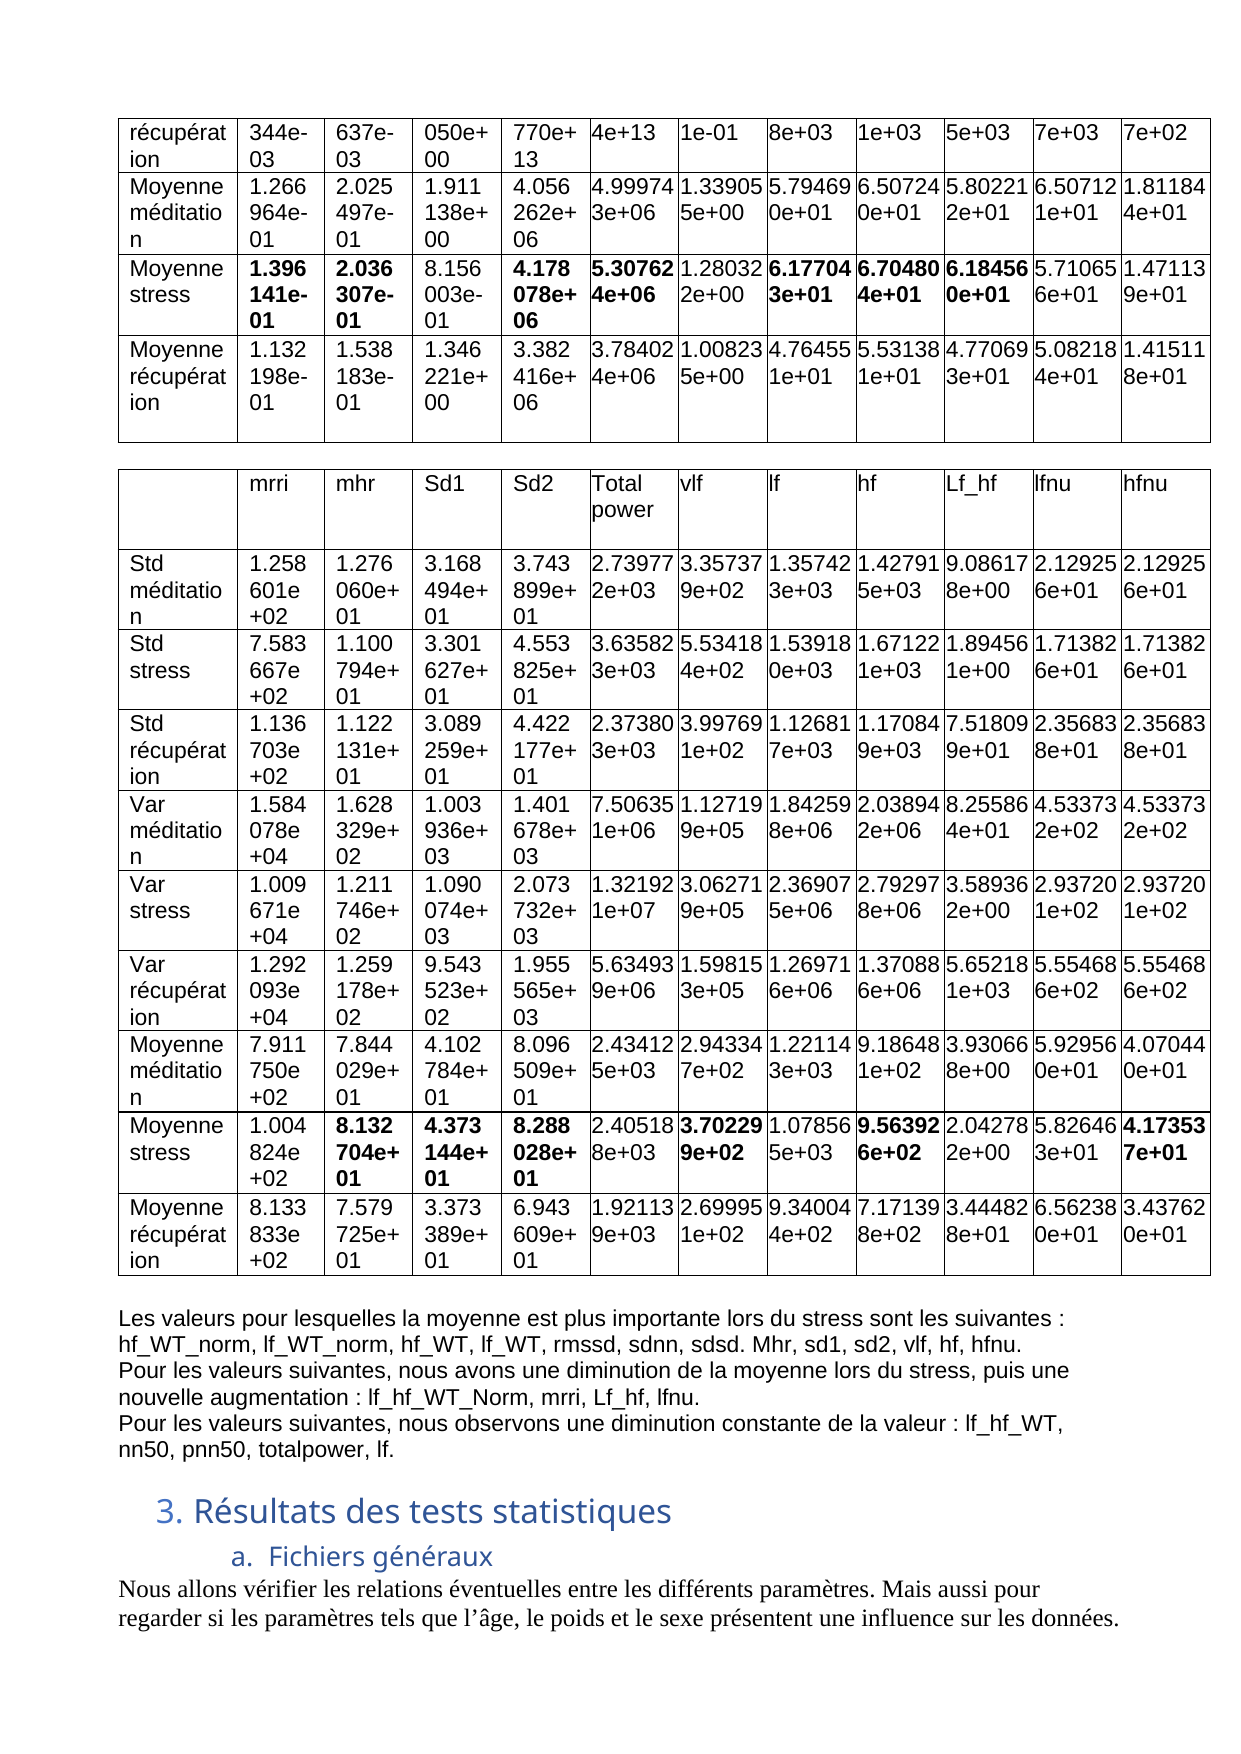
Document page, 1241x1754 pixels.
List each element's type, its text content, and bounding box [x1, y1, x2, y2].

table_cell 2.036307e-01 [325, 255, 412, 335]
table_header mhr [325, 470, 412, 549]
table_cell 7.844029e+01 [325, 1031, 412, 1111]
table_cell 3.168494e+01 [413, 550, 501, 629]
table_cell Moyenne méditation [119, 1031, 237, 1111]
table_cell 4.533732e+02 [1122, 791, 1210, 869]
table_header Sd1 [413, 470, 501, 549]
table_cell 8.156003e-01 [413, 255, 501, 335]
table_header hf [857, 470, 944, 549]
table_cell 4.422177e+01 [502, 710, 590, 789]
table_cell 1.713826e+01 [1122, 630, 1210, 709]
table_cell 2.792978e+06 [857, 871, 944, 950]
table_cell 5.554686e+02 [1122, 951, 1210, 1030]
table_header Total power [591, 470, 678, 549]
list Résultats des tests statistiques [156, 1488, 1122, 1533]
table_cell 1.921139e+03 [591, 1194, 678, 1275]
table_cell Moyenne stress [119, 1113, 237, 1193]
table_header vlf [679, 470, 767, 549]
table_cell 2.369075e+06 [768, 871, 856, 950]
table_cell 1.008235e+00 [679, 336, 767, 442]
table_cell 1.132198e-01 [238, 336, 324, 442]
table_cell 1.955565e+03 [502, 951, 590, 1030]
table_cell 5.652181e+03 [945, 951, 1033, 1030]
table_cell 1.628329e+02 [325, 791, 412, 869]
table_cell 4.102784e+01 [413, 1031, 501, 1111]
table_cell 4.178078e+06 [502, 255, 590, 335]
table_cell 2.025497e-01 [325, 173, 412, 253]
table_cell 4e+13 [591, 119, 678, 172]
table_cell 1.842598e+06 [768, 791, 856, 869]
table_header lfnu [1034, 470, 1121, 549]
table_cell 7e+03 [1034, 119, 1121, 172]
table_cell récupération [119, 119, 237, 172]
table_cell 344e-03 [238, 119, 324, 172]
table_cell 2.038942e+06 [857, 791, 944, 869]
table_cell 4.764551e+01 [768, 336, 856, 442]
table_cell 1.584078e+04 [238, 791, 324, 869]
table_cell Std stress [119, 630, 237, 709]
table_cell 8e+03 [768, 119, 856, 172]
table_cell 2.937201e+02 [1034, 871, 1121, 950]
table_cell 1.266964e-01 [238, 173, 324, 253]
table_cell 8.255864e+01 [945, 791, 1033, 869]
table_cell 8.133833e+02 [238, 1194, 324, 1275]
table_cell 9.086178e+00 [945, 550, 1033, 629]
table_cell 2.356838e+01 [1122, 710, 1210, 789]
table_cell 3.062719e+05 [679, 871, 767, 950]
table_cell 1.671221e+03 [857, 630, 944, 709]
table_cell 1.276060e+01 [325, 550, 412, 629]
table_cell 6.704804e+01 [857, 255, 944, 335]
table_cell 5.710656e+01 [1034, 255, 1121, 335]
table_cell 3.089259e+01 [413, 710, 501, 789]
table_cell 2.373803e+03 [591, 710, 678, 789]
table_cell 3.444828e+01 [945, 1194, 1033, 1275]
table_cell Var stress [119, 871, 237, 950]
table_cell 2.937201e+02 [1122, 871, 1210, 950]
table_cell 5.794690e+01 [768, 173, 856, 253]
table_cell Moyenne récupération [119, 1194, 237, 1275]
table_cell Moyenne méditation [119, 173, 237, 253]
table_cell 8.288028e+01 [502, 1113, 590, 1193]
table_cell 5.826463e+01 [1034, 1113, 1121, 1193]
table_cell 1.357423e+03 [768, 550, 856, 629]
table_cell 5.534184e+02 [679, 630, 767, 709]
table_cell 1.122131e+01 [325, 710, 412, 789]
table_cell 1.471139e+01 [1122, 255, 1210, 335]
table_cell 3.702299e+02 [679, 1113, 767, 1193]
table_cell 1.170849e+03 [857, 710, 944, 789]
table_cell 6.177043e+01 [768, 255, 856, 335]
table_cell 8.132704e+01 [325, 1113, 412, 1193]
table_cell 1.003936e+03 [413, 791, 501, 869]
table_cell 7.579725e+01 [325, 1194, 412, 1275]
table_cell 4.373144e+01 [413, 1113, 501, 1193]
table_cell 1.078565e+03 [768, 1113, 856, 1193]
table_cell 770e+13 [502, 119, 590, 172]
table_cell 050e+00 [413, 119, 501, 172]
table_cell 8.096509e+01 [502, 1031, 590, 1111]
table_cell 5.929560e+01 [1034, 1031, 1121, 1111]
table_cell 4.070440e+01 [1122, 1031, 1210, 1111]
table_cell 3.357379e+02 [679, 550, 767, 629]
table_cell 1.269716e+06 [768, 951, 856, 1030]
table_cell 1.339055e+00 [679, 173, 767, 253]
table_cell 9.186481e+02 [857, 1031, 944, 1111]
table_cell 6.507240e+01 [857, 173, 944, 253]
table_cell 1.911138e+00 [413, 173, 501, 253]
table_cell Moyenne récupération [119, 336, 237, 442]
table_cell 1.370886e+06 [857, 951, 944, 1030]
table_cell 2.129256e+01 [1034, 550, 1121, 629]
table_cell 2.699951e+02 [679, 1194, 767, 1275]
table_cell 2.073732e+03 [502, 871, 590, 950]
table_cell 1.004824e+02 [238, 1113, 324, 1193]
table_cell 5.802212e+01 [945, 173, 1033, 253]
table_cell 7.171398e+02 [857, 1194, 944, 1275]
table_cell 7.583667e+02 [238, 630, 324, 709]
table_cell 7.911750e+02 [238, 1031, 324, 1111]
table_cell 1.894561e+00 [945, 630, 1033, 709]
table_cell 1.713826e+01 [1034, 630, 1121, 709]
table_header Lf_hf [945, 470, 1033, 549]
table_cell 1.811844e+01 [1122, 173, 1210, 253]
table_cell 1.396141e-01 [238, 255, 324, 335]
table_cell 4.533732e+02 [1034, 791, 1121, 869]
table_cell 2.042782e+00 [945, 1113, 1033, 1193]
table_cell 1.221143e+03 [768, 1031, 856, 1111]
table_cell 1.136703e+02 [238, 710, 324, 789]
table_cell 4.999743e+06 [591, 173, 678, 253]
table_cell 1e+03 [857, 119, 944, 172]
table_cell 1.346221e+00 [413, 336, 501, 442]
table_cell Std récupération [119, 710, 237, 789]
table_cell 1.009671e+04 [238, 871, 324, 950]
table_cell 3.743899e+01 [502, 550, 590, 629]
table_cell 1.292093e+04 [238, 951, 324, 1030]
table_cell 5.634939e+06 [591, 951, 678, 1030]
table_cell 6.943609e+01 [502, 1194, 590, 1275]
table_cell 1.427915e+03 [857, 550, 944, 629]
table_cell 3.997691e+02 [679, 710, 767, 789]
table_cell 2.434125e+03 [591, 1031, 678, 1111]
table_cell 6.507121e+01 [1034, 173, 1121, 253]
table_cell 1.100794e+01 [325, 630, 412, 709]
table_cell 3.437620e+01 [1122, 1194, 1210, 1275]
table_cell 7e+02 [1122, 119, 1210, 172]
table_cell 9.543523e+02 [413, 951, 501, 1030]
table_cell Moyenne stress [119, 255, 237, 335]
table_cell Std méditation [119, 550, 237, 629]
table_cell Var méditation [119, 791, 237, 869]
table_cell 1.415118e+01 [1122, 336, 1210, 442]
table_cell 4.553825e+01 [502, 630, 590, 709]
table_cell 2.739772e+03 [591, 550, 678, 629]
table_cell 5.082184e+01 [1034, 336, 1121, 442]
table_cell 7.506351e+06 [591, 791, 678, 869]
table_cell 4.173537e+01 [1122, 1113, 1210, 1193]
table_cell Var récupération [119, 951, 237, 1030]
table_cell 1.259178e+02 [325, 951, 412, 1030]
table_cell 5e+03 [945, 119, 1033, 172]
text Les valeurs pour lesquelles la moyenne est plus importante lors du stress sont les suivantes : hf_WT_norm, lf_WT_norm, hf_WT, lf_WT, rmssd, sdnn, sdsd. Mhr, sd1, sd2, vlf, hf, hfnu. Pour les valeurs suivantes, nous avons une diminution de la moyenne lors du stress, puis une nouvelle augmentation : lf_hf_WT_Norm, mrri, Lf_hf, lfnu. [118, 1304, 1122, 1410]
table_cell 1.539180e+03 [768, 630, 856, 709]
text Pour les valeurs suivantes, nous observons une diminution constante de la valeur : lf_hf_WT, nn50, pnn50, totalpower, lf. [118, 1410, 1122, 1463]
table_cell 2.356838e+01 [1034, 710, 1121, 789]
table_cell 1.127199e+05 [679, 791, 767, 869]
table_cell 1.090074e+03 [413, 871, 501, 950]
table_cell 5.307624e+06 [591, 255, 678, 335]
table_cell 1.321921e+07 [591, 871, 678, 950]
table_cell 5.554686e+02 [1034, 951, 1121, 1030]
table_header hfnu [1122, 470, 1210, 549]
table_cell 9.340044e+02 [768, 1194, 856, 1275]
table_cell 2.943347e+02 [679, 1031, 767, 1111]
table_cell 5.531381e+01 [857, 336, 944, 442]
table_cell 1.401678e+03 [502, 791, 590, 869]
table_cell 3.930668e+00 [945, 1031, 1033, 1111]
table_cell 1e-01 [679, 119, 767, 172]
table_cell 2.405188e+03 [591, 1113, 678, 1193]
table_header lf [768, 470, 856, 549]
table_cell 3.784024e+06 [591, 336, 678, 442]
table_cell 1.280322e+00 [679, 255, 767, 335]
table_cell 2.129256e+01 [1122, 550, 1210, 629]
table_cell 637e-03 [325, 119, 412, 172]
table_cell 1.258601e+02 [238, 550, 324, 629]
table_cell 6.184560e+01 [945, 255, 1033, 335]
table_cell 3.589362e+00 [945, 871, 1033, 950]
table_cell 1.538183e-01 [325, 336, 412, 442]
table_cell 3.373389e+01 [413, 1194, 501, 1275]
table_cell 3.301627e+01 [413, 630, 501, 709]
table_cell 3.382416e+06 [502, 336, 590, 442]
table_cell 6.562380e+01 [1034, 1194, 1121, 1275]
table_cell 1.211746e+02 [325, 871, 412, 950]
text Nous allons vérifier les relations éventuelles entre les différents paramètres. Mais aussi pour regarder si les paramètres tels que l’âge, le poids et le sexe présentent une influence sur les données. [118, 1574, 1122, 1632]
list Fichiers généraux [231, 1537, 1122, 1574]
table_header mrri [238, 470, 324, 549]
table_cell 7.518099e+01 [945, 710, 1033, 789]
table_cell 3.635823e+03 [591, 630, 678, 709]
table_header Sd2 [502, 470, 590, 549]
table_cell 4.770693e+01 [945, 336, 1033, 442]
table_cell 9.563926e+02 [857, 1113, 944, 1193]
table_header [119, 470, 237, 549]
table_cell 1.126817e+03 [768, 710, 856, 789]
table_cell 4.056262e+06 [502, 173, 590, 253]
table_cell 1.598153e+05 [679, 951, 767, 1030]
